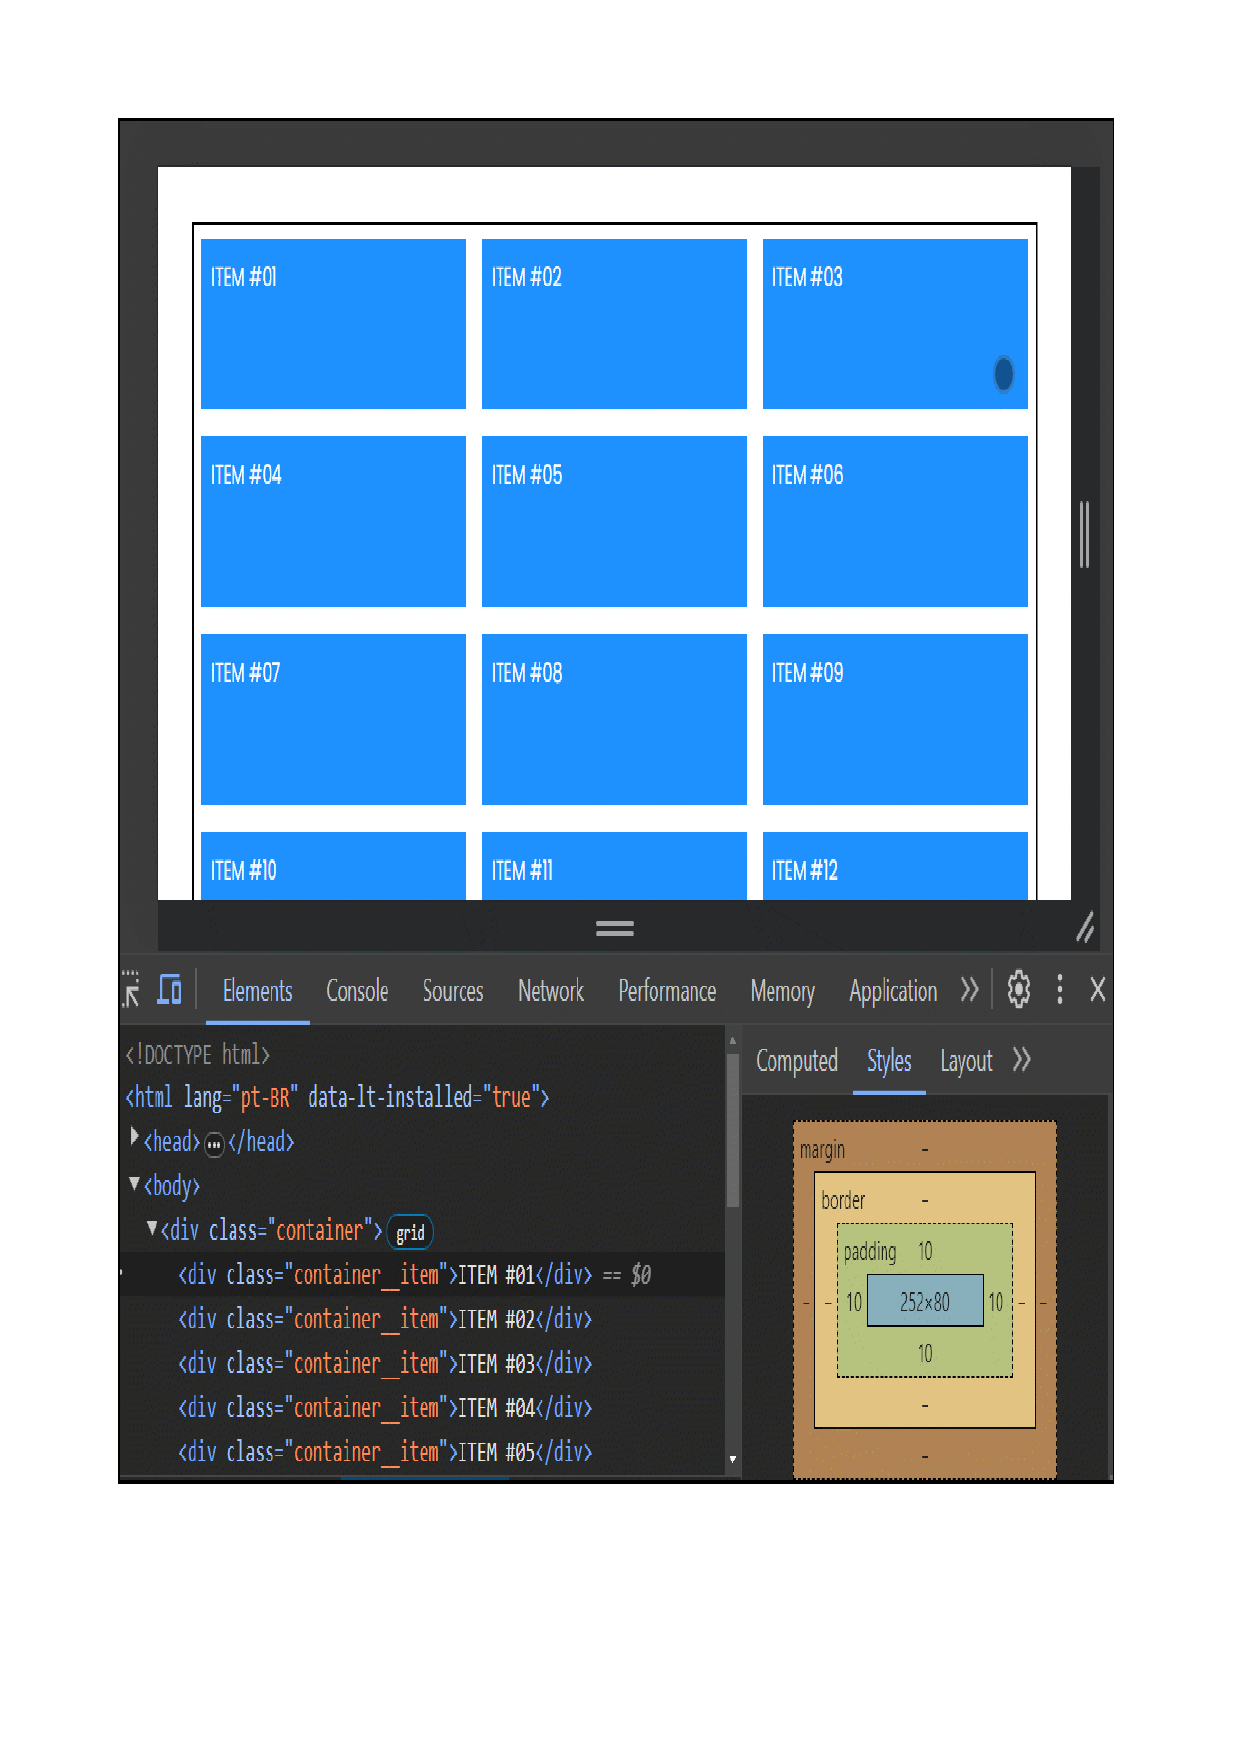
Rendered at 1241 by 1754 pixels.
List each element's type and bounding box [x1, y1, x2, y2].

picture [118, 118, 1114, 1484]
